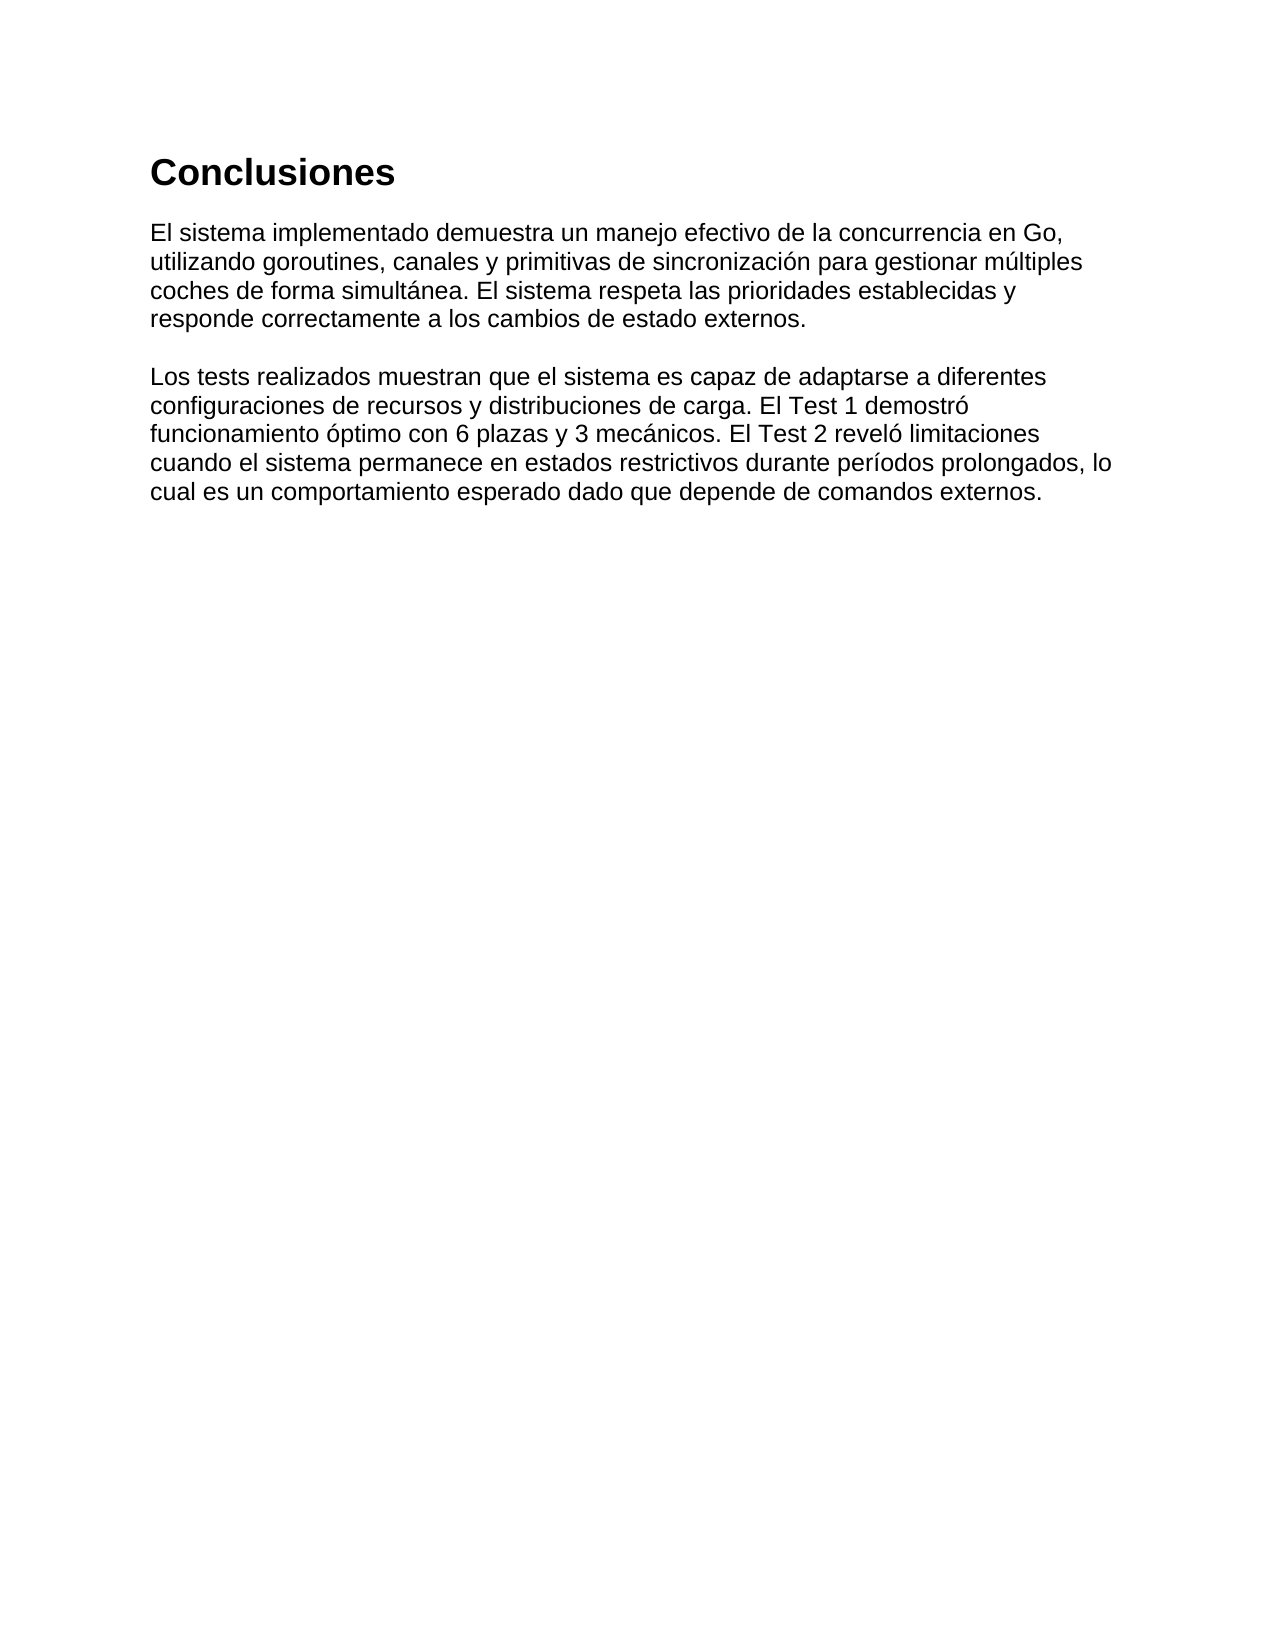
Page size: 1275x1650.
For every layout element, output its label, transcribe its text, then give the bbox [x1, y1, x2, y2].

text El sistema implementado demuestra un manejo efectivo de la concurrencia en Go, utilizando goroutines, canales y primitivas de sincronización para gestionar múltiples coches de forma simultánea. El sistema respeta las prioridades establecidas y responde correctamente a los cambios de estado externos. [150, 218, 1125, 333]
subtitle Conclusiones [150, 150, 1125, 193]
text Los tests realizados muestran que el sistema es capaz de adaptarse a diferentes configuraciones de recursos y distribuciones de carga. El Test 1 demostró funcionamiento óptimo con 6 plazas y 3 mecánicos. El Test 2 reveló limitaciones cuando el sistema permanece en estados restrictivos durante períodos prolongados, lo cual es un comportamiento esperado dado que depende de comandos externos. [150, 362, 1125, 506]
